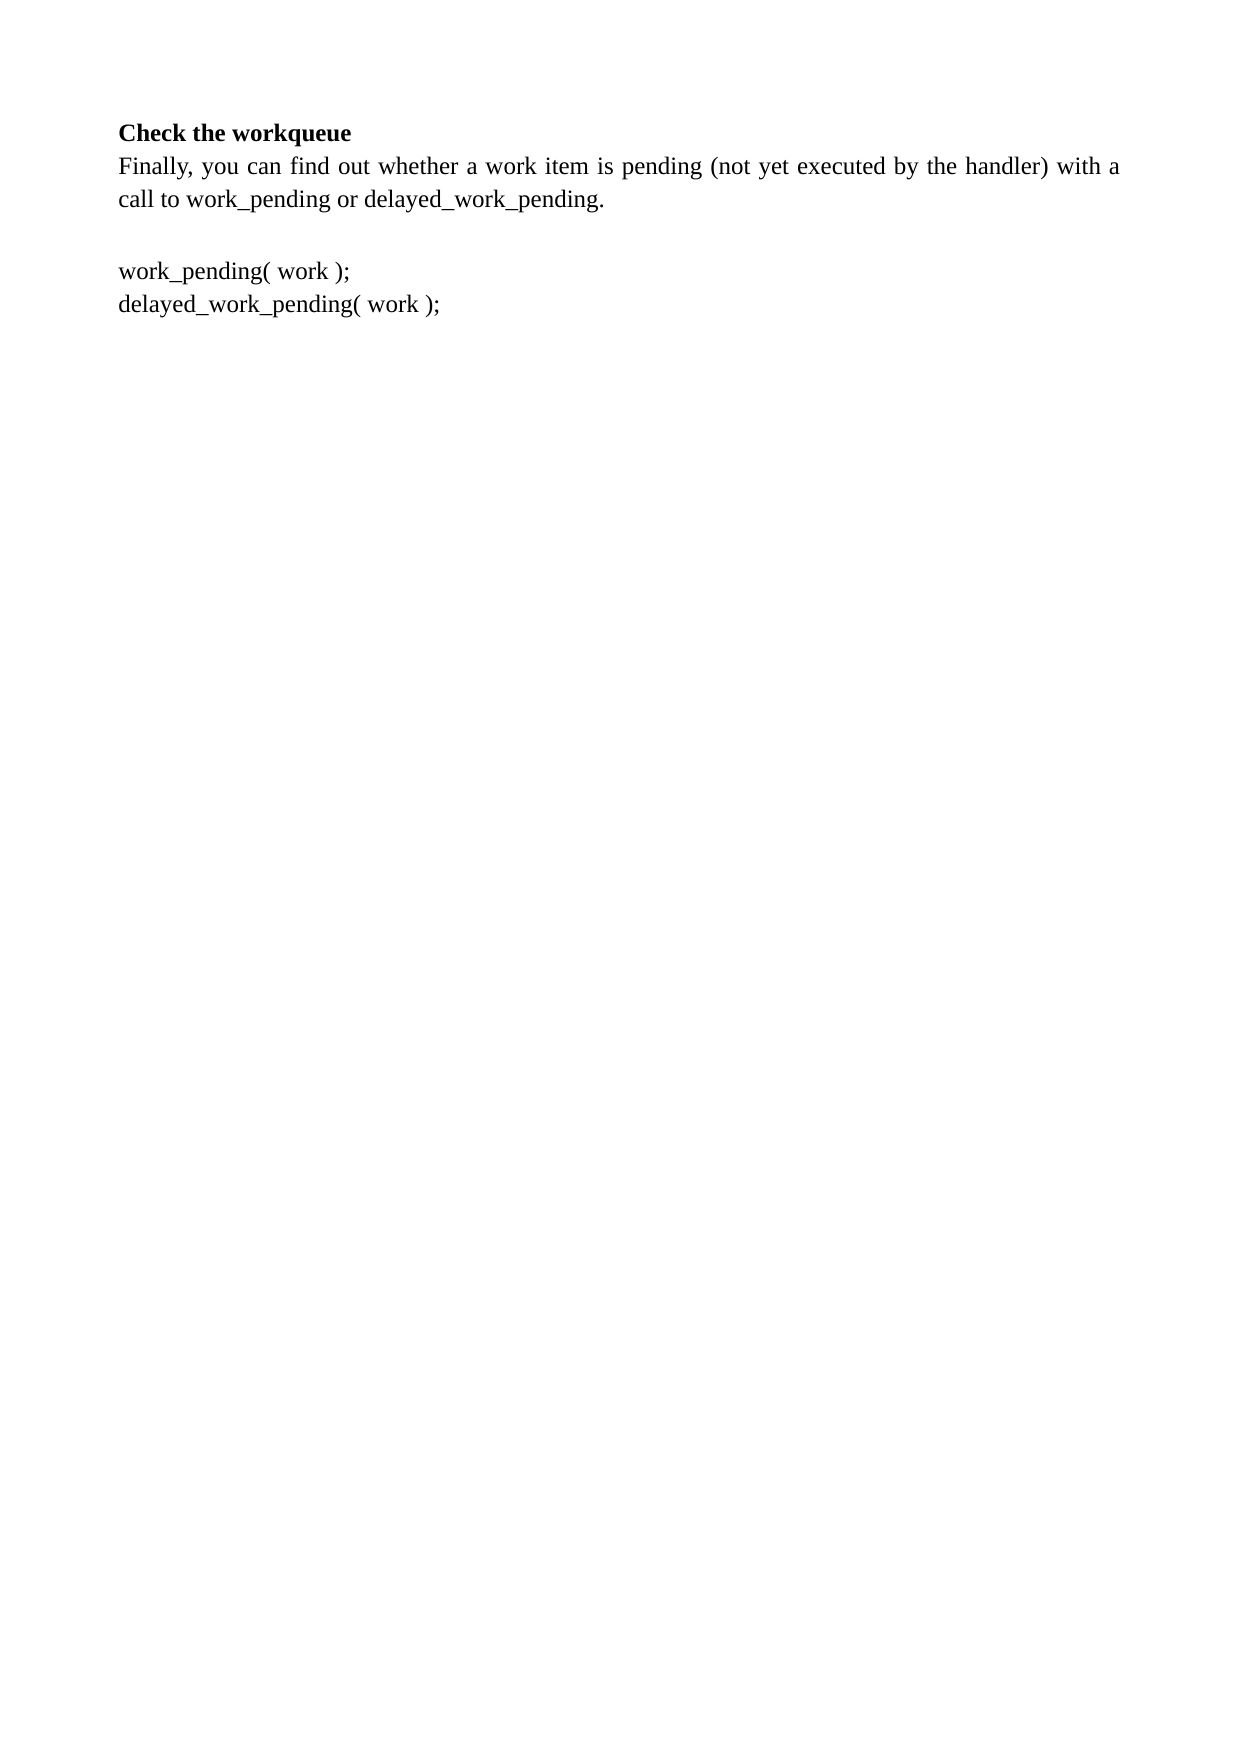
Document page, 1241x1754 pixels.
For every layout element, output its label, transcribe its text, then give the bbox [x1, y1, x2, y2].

text Check the workqueue [118, 118, 1122, 147]
text delayed_work_pending( work ); [118, 289, 1122, 318]
text Finally, you can find out whether a work item is pending (not yet executed by the handler) with a call to work_pending or delayed_work_pending. [118, 151, 1122, 213]
text work_pending( work ); [118, 256, 1122, 285]
